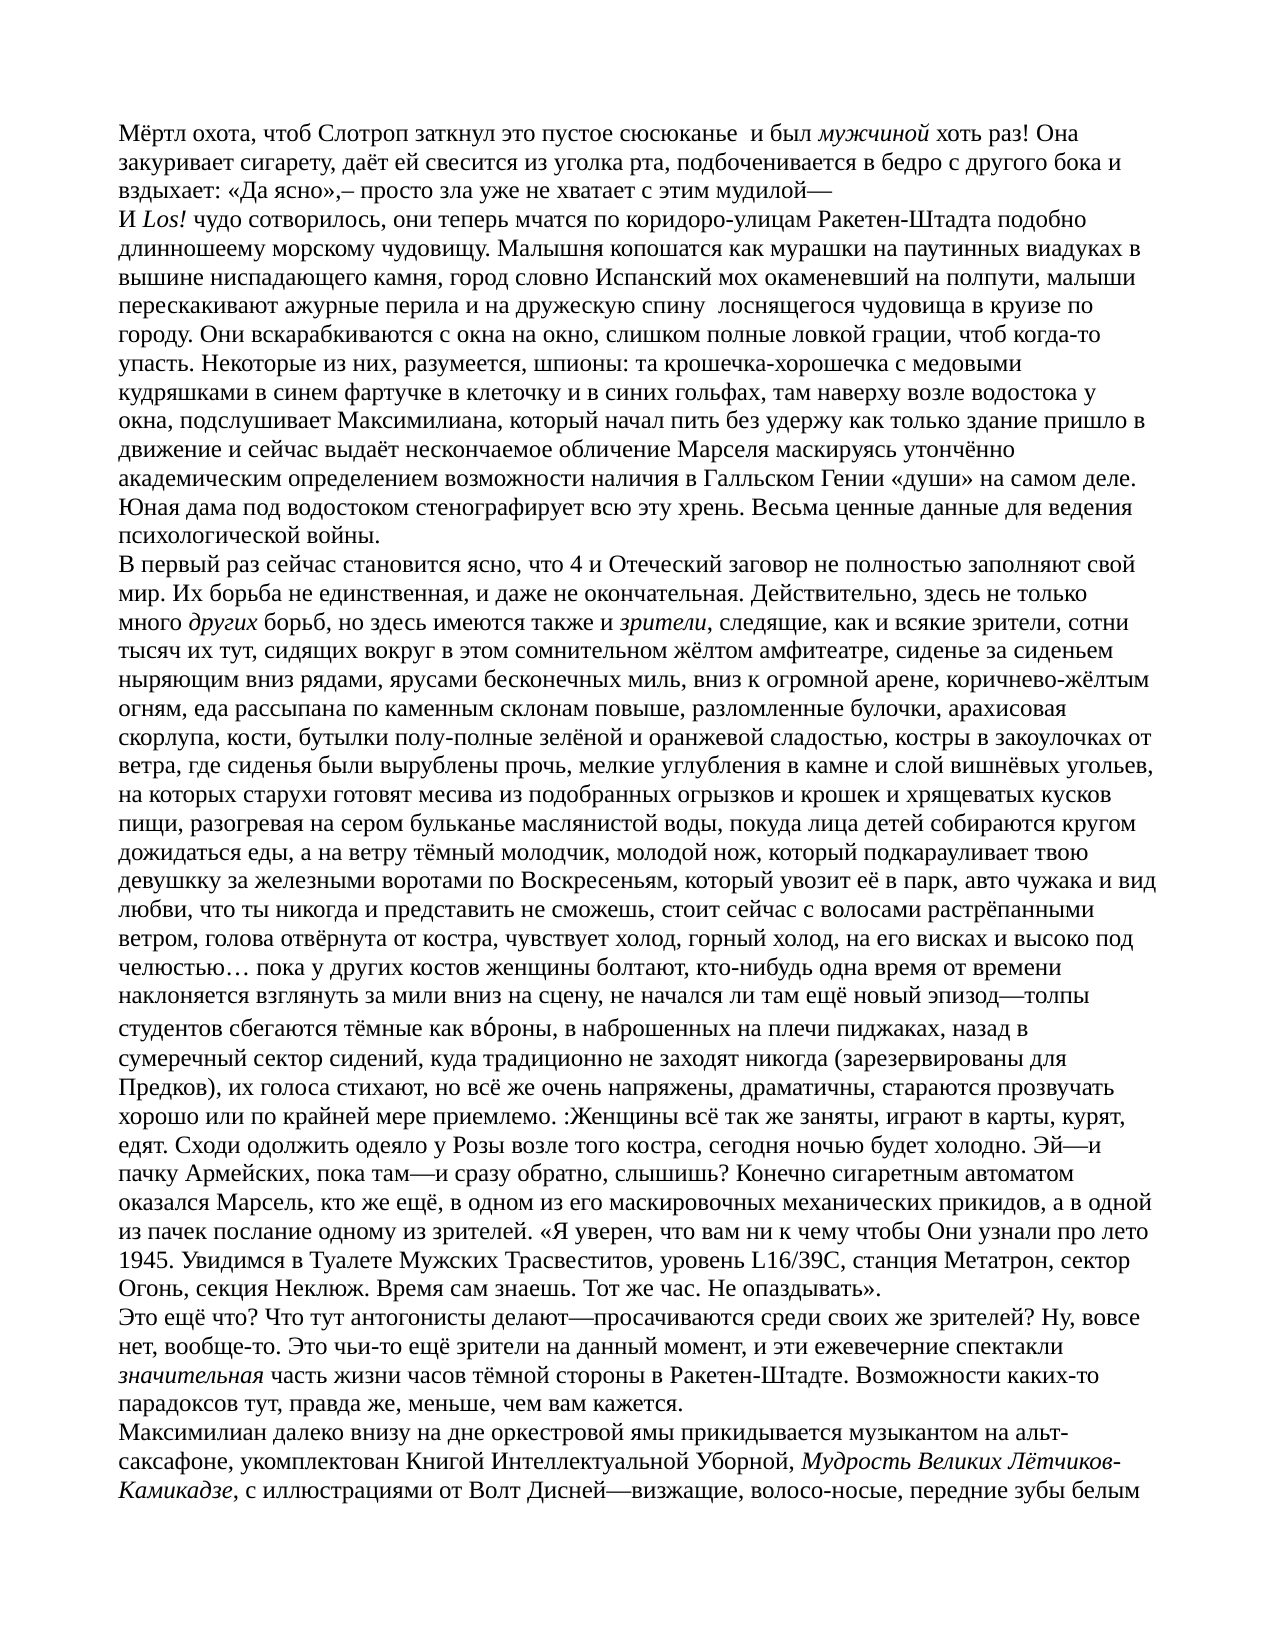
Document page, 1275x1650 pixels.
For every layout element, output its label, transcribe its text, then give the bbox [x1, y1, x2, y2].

text В первый раз сейчас становится ясно, что 4 и Отеческий заговор не полностью заполняют свой мир. Их борьба не единственная, и даже не окончательная. Действительно, здесь не только много других борьб, но здесь имеются также и зрители, следящие, как и всякие зрители, сотни тысяч их тут, сидящих вокруг в этом сомнительном жёлтом амфитеатре, сиденье за сиденьем ныряющим вниз рядами, ярусами бесконечных миль, вниз к огромной арене, коричнево-жёлтым огням, еда рассыпана по каменным склонам повыше, разломленные булочки, арахисовая скорлупа, кости, бутылки полу-полные зелёной и оранжевой сладостью, костры в закоулочках от ветра, где сиденья были вырублены прочь, мелкие углубления в камне и слой вишнёвых угольев, на которых старухи готовят месива из подобранных огрызков и крошек и хрящеватых кусков пищи, разогревая на сером бульканье маслянистой воды, покуда лица детей собираются кругом дожидаться еды, а на ветру тёмный молодчик, молодой нож, который подкарауливает твою девушкку за железными воротами по Воскресеньям, который увозит её в парк, авто чужака и вид любви, что ты никогда и представить не сможешь, стоит сейчас с волосами растрёпанными ветром, голова отвёрнута от костра, чувствует холод, горный холод, на его висках и высоко под челюстью… пока у других костов женщины болтают, кто-нибудь одна время от времени наклоняется взглянуть за мили вниз на сцену, не начался ли там ещё новый эпизод—толпы студентов сбегаются тёмные как во́роны, в наброшенных на плечи пиджаках, назад в сумеречный сектор сидений, куда традиционно не заходят никогда (зарезервированы для Предков), их голоса стихают, но всё же очень напряжены, драматичны, стараются прозвучать хорошо или по крайней мере приемлемо. :Женщины всё так же заняты, играют в карты, курят, едят. Сходи одолжить одеяло у Розы возле того костра, сегодня ночью будет холодно. Эй—и пачку Армейских, пока там—и сразу обратно, слышишь? Конечно сигаретным автоматом оказался Марсель, кто же ещё, в одном из его маскировочных механических прикидов, а в одной из пачек послание одному из зрителей. «Я уверен, что вам ни к чему чтобы Они узнали про лето 1945. Увидимся в Туалете Мужских Трасвеститов, уровень L16/39C, станция Метатрон, сектор Огонь, секция Неклюж. Время сам знаешь. Тот же час. Не опаздывать». [118, 549, 1157, 1302]
text И Los! чудо сотворилось, они теперь мчатся по коридоро-улицам Ракетен-Штадта подобно длинношеему морскому чудовищу. Малышня копошатся как мурашки на паутинных виадуках в вышине ниспадающего камня, город словно Испанский мох окаменевший на полпути, малыши перескакивают ажурные перила и на дружескую спину лоснящегося чудовища в круизе по городу. Они вскарабкиваются с окна на окно, слишком полные ловкой грации, чтоб когда-то упасть. Некоторые из них, разумеется, шпионы: та крошечка-хорошечка с медовыми кудряшками в синем фартучке в клеточку и в синих гольфах, там наверху возле водостока у окна, подслушивает Максимилиана, который начал пить без удержу как только здание пришло в движение и сейчас выдаёт нескончаемое обличение Марселя маскируясь утончённо академическим определением возможности наличия в Галльском Гении «души» на самом деле. Юная дама под водостоком стенографирует всю эту хрень. Весьма ценные данные для ведения психологической войны. [118, 204, 1157, 549]
text Мёртл охота, чтоб Слотроп заткнул это пустое сюсюканье и был мужчиной хоть раз! Она закуривает сигарету, даёт ей свесится из уголка рта, подбоченивается в бедро с другого бока и вздыхает: «Да ясно»,– просто зла уже не хватает с этим мудилой— [118, 118, 1157, 204]
text Это ещё что? Что тут антогонисты делают—просачиваются среди своих же зрителей? Ну, вовсе нет, вообще-то. Это чьи-то ещё зрители на данный момент, и эти ежевечерние спектакли значительная часть жизни часов тёмной стороны в Ракетен-Штадте. Возможности каких-то парадоксов тут, правда же, меньше, чем вам кажется. [118, 1302, 1157, 1417]
text Максимилиан далеко внизу на дне оркестровой ямы прикидывается музыкантом на альт-саксафоне, укомплектован Книгой Интеллектуальной Уборной, Мудрость Великих Лётчиков-Камикадзе, с иллюстрациями от Волт Дисней—визжащие, волосо-носые, передние зубы белым [118, 1417, 1157, 1503]
